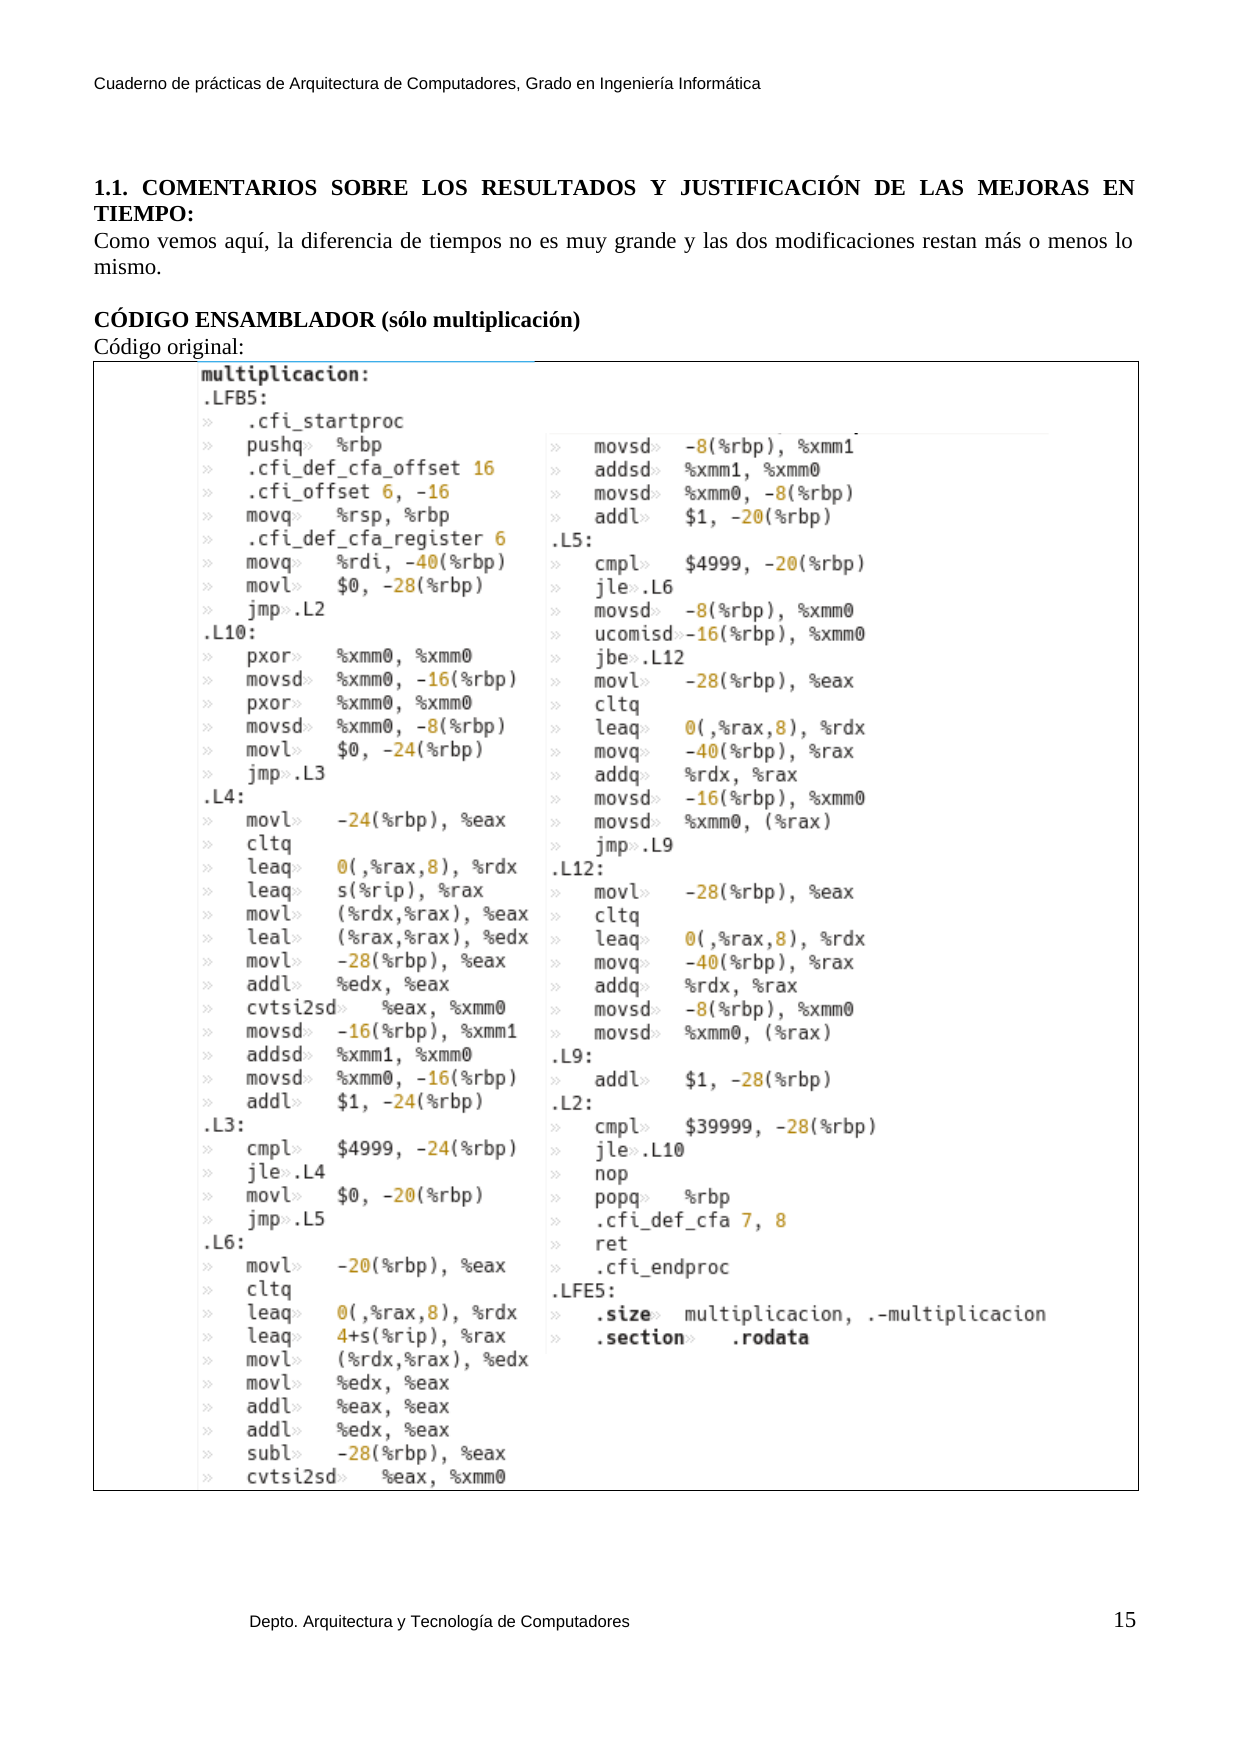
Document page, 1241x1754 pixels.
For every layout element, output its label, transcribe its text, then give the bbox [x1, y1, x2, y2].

picture [197, 361, 535, 1490]
table_header [535, 434, 1138, 1489]
table_header [94, 362, 197, 1489]
table_header [535, 362, 1138, 433]
text Código original: [94, 333, 1136, 359]
text CÓDIGO ENSAMBLADOR (sólo multiplicación) [94, 306, 1136, 332]
text Como vemos aquí, la diferencia de tiempos no es muy grande y las dos modificaciones restan más o menos lo mismo. [94, 227, 1136, 279]
picture [545, 433, 1049, 1354]
text 1.1. COMENTARIOS SOBRE LOS RESULTADOS Y JUSTIFICACIÓN DE LAS MEJORAS EN TIEMPO: [94, 174, 1136, 227]
